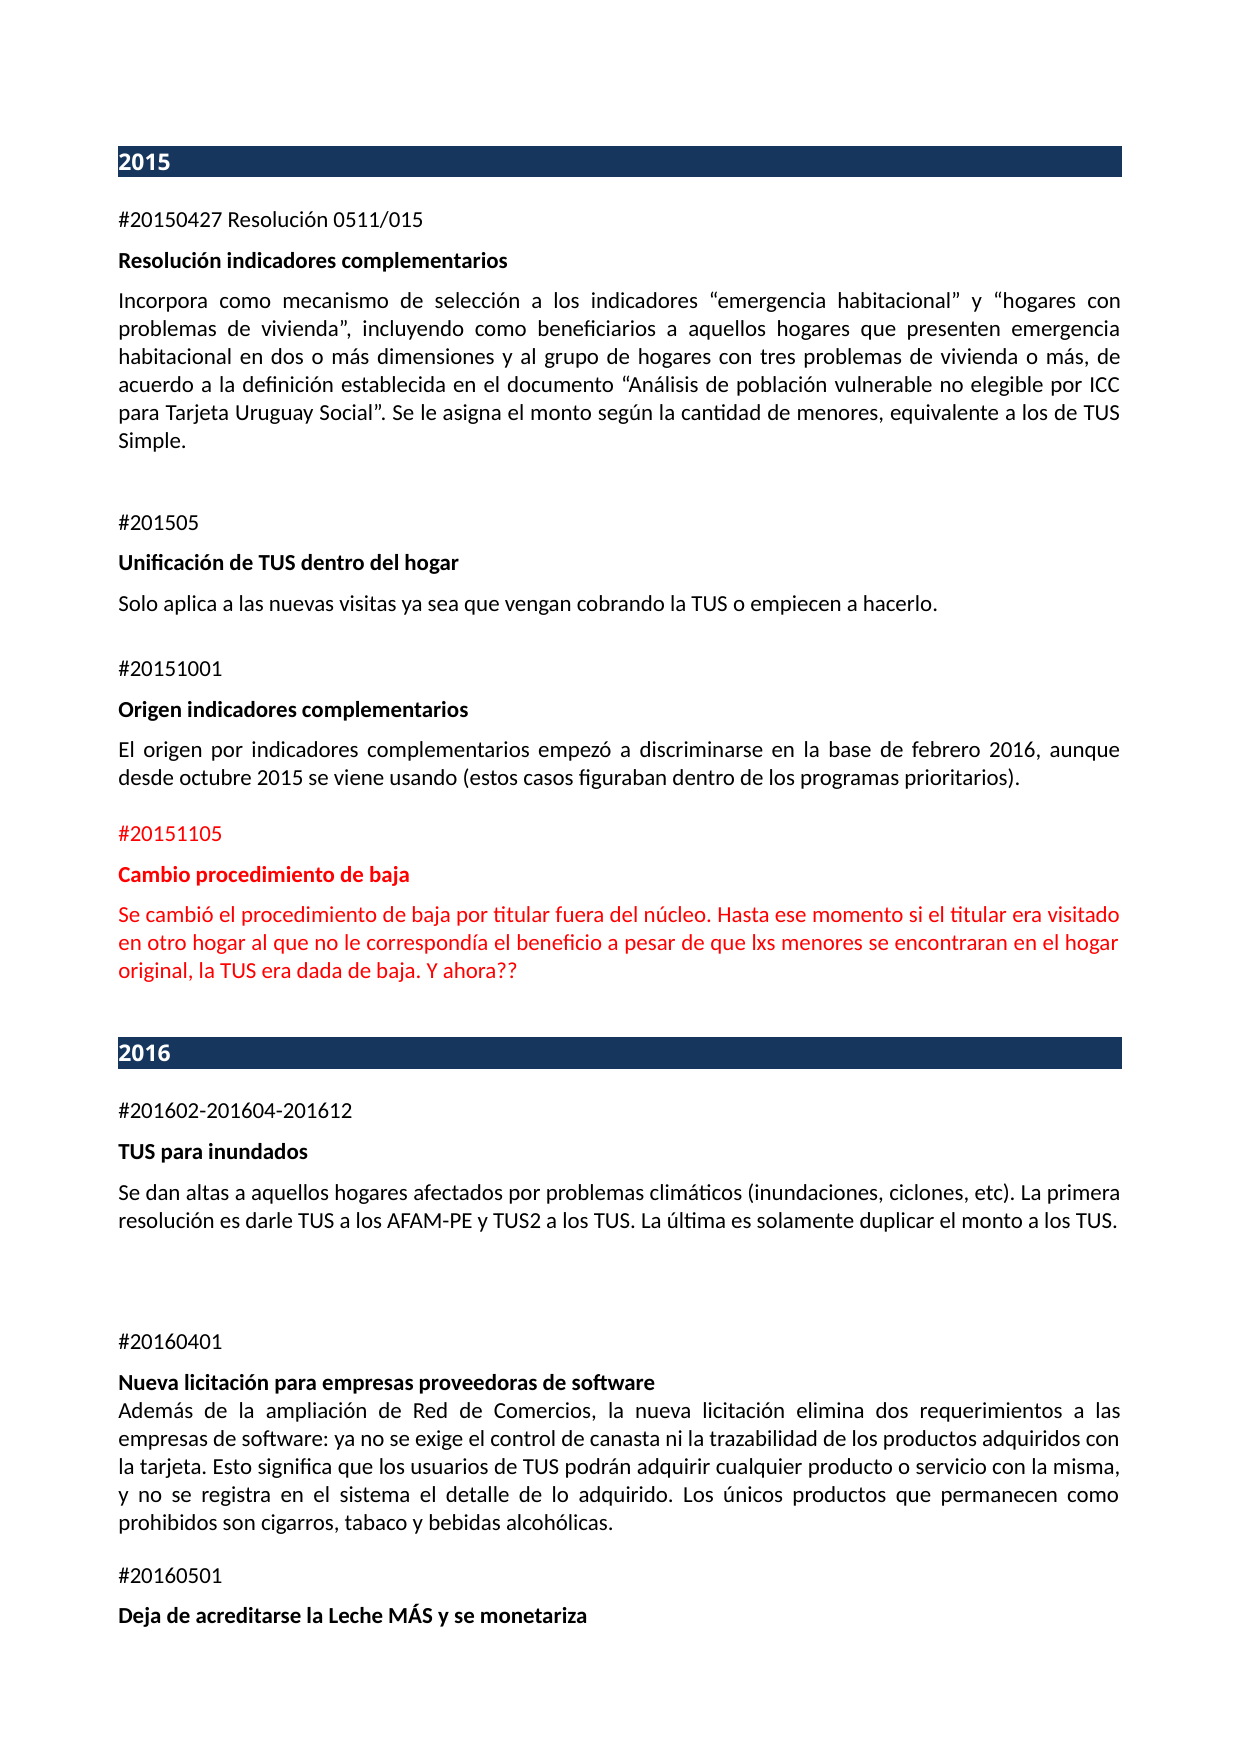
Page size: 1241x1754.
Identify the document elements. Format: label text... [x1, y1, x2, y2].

text #20160401 [118, 1327, 1122, 1355]
text #201602-201604-201612 [118, 1097, 1122, 1125]
text 2015 [118, 146, 1122, 177]
text Se cambió el procedimiento de baja por titular fuera del núcleo. Hasta ese momento si el titular era visitado en otro hogar al que no le correspondía el beneficio a pesar de que lxs menores se encontraran en el hogar original, la TUS era dada de baja. Y ahora?? [118, 900, 1122, 984]
subtitle #20151001 [118, 654, 1122, 682]
text Resolución indicadores complementarios [118, 246, 1122, 274]
text Origen indicadores complementarios [118, 695, 1122, 723]
text #201505 [118, 508, 1122, 536]
subtitle #20160501 [118, 1561, 1122, 1589]
text Deja de acreditarse la Leche MÁS y se monetariza [118, 1601, 1122, 1629]
text Se dan altas a aquellos hogares afectados por problemas climáticos (inundaciones, ciclones, etc). La primera resolución es darle TUS a los AFAM-PE y TUS2 a los TUS. La última es solamente duplicar el monto a los TUS. [118, 1178, 1122, 1234]
text Incorpora como mecanismo de selección a los indicadores “emergencia habitacional” y “hogares con problemas de vivienda”, incluyendo como beneficiarios a aquellos hogares que presenten emergencia habitacional en dos o más dimensiones y al grupo de hogares con tres problemas de vivienda o más, de acuerdo a la definición establecida en el documento “Análisis de población vulnerable no elegible por ICC para Tarjeta Uruguay Social”. Se le asigna el monto según la cantidad de menores, equivalente a los de TUS Simple. [118, 286, 1122, 454]
text Nueva licitación para empresas proveedoras de software [118, 1368, 1122, 1396]
text Solo aplica a las nuevas visitas ya sea que vengan cobrando la TUS o empiecen a hacerlo. [118, 589, 1122, 617]
text Unificación de TUS dentro del hogar [118, 548, 1122, 576]
text El origen por indicadores complementarios empezó a discriminarse en la base de febrero 2016, aunque desde octubre 2015 se viene usando (estos casos figuraban dentro de los programas prioritarios). [118, 735, 1122, 791]
text Además de la ampliación de Red de Comercios, la nueva licitación elimina dos requerimientos a las empresas de software: ya no se exige el control de canasta ni la trazabilidad de los productos adquiridos con la tarjeta. Esto significa que los usuarios de TUS podrán adquirir cualquier producto o servicio con la misma, y no se registra en el sistema el detalle de lo adquirido. Los únicos productos que permanecen como prohibidos son cigarros, tabaco y bebidas alcohólicas. [118, 1396, 1122, 1536]
text TUS para inundados [118, 1137, 1122, 1165]
text Cambio procedimiento de baja [118, 860, 1122, 888]
text #20150427 Resolución 0511/015 [118, 205, 1122, 233]
text 2016 [118, 1037, 1122, 1069]
text #20151105 [118, 819, 1122, 847]
